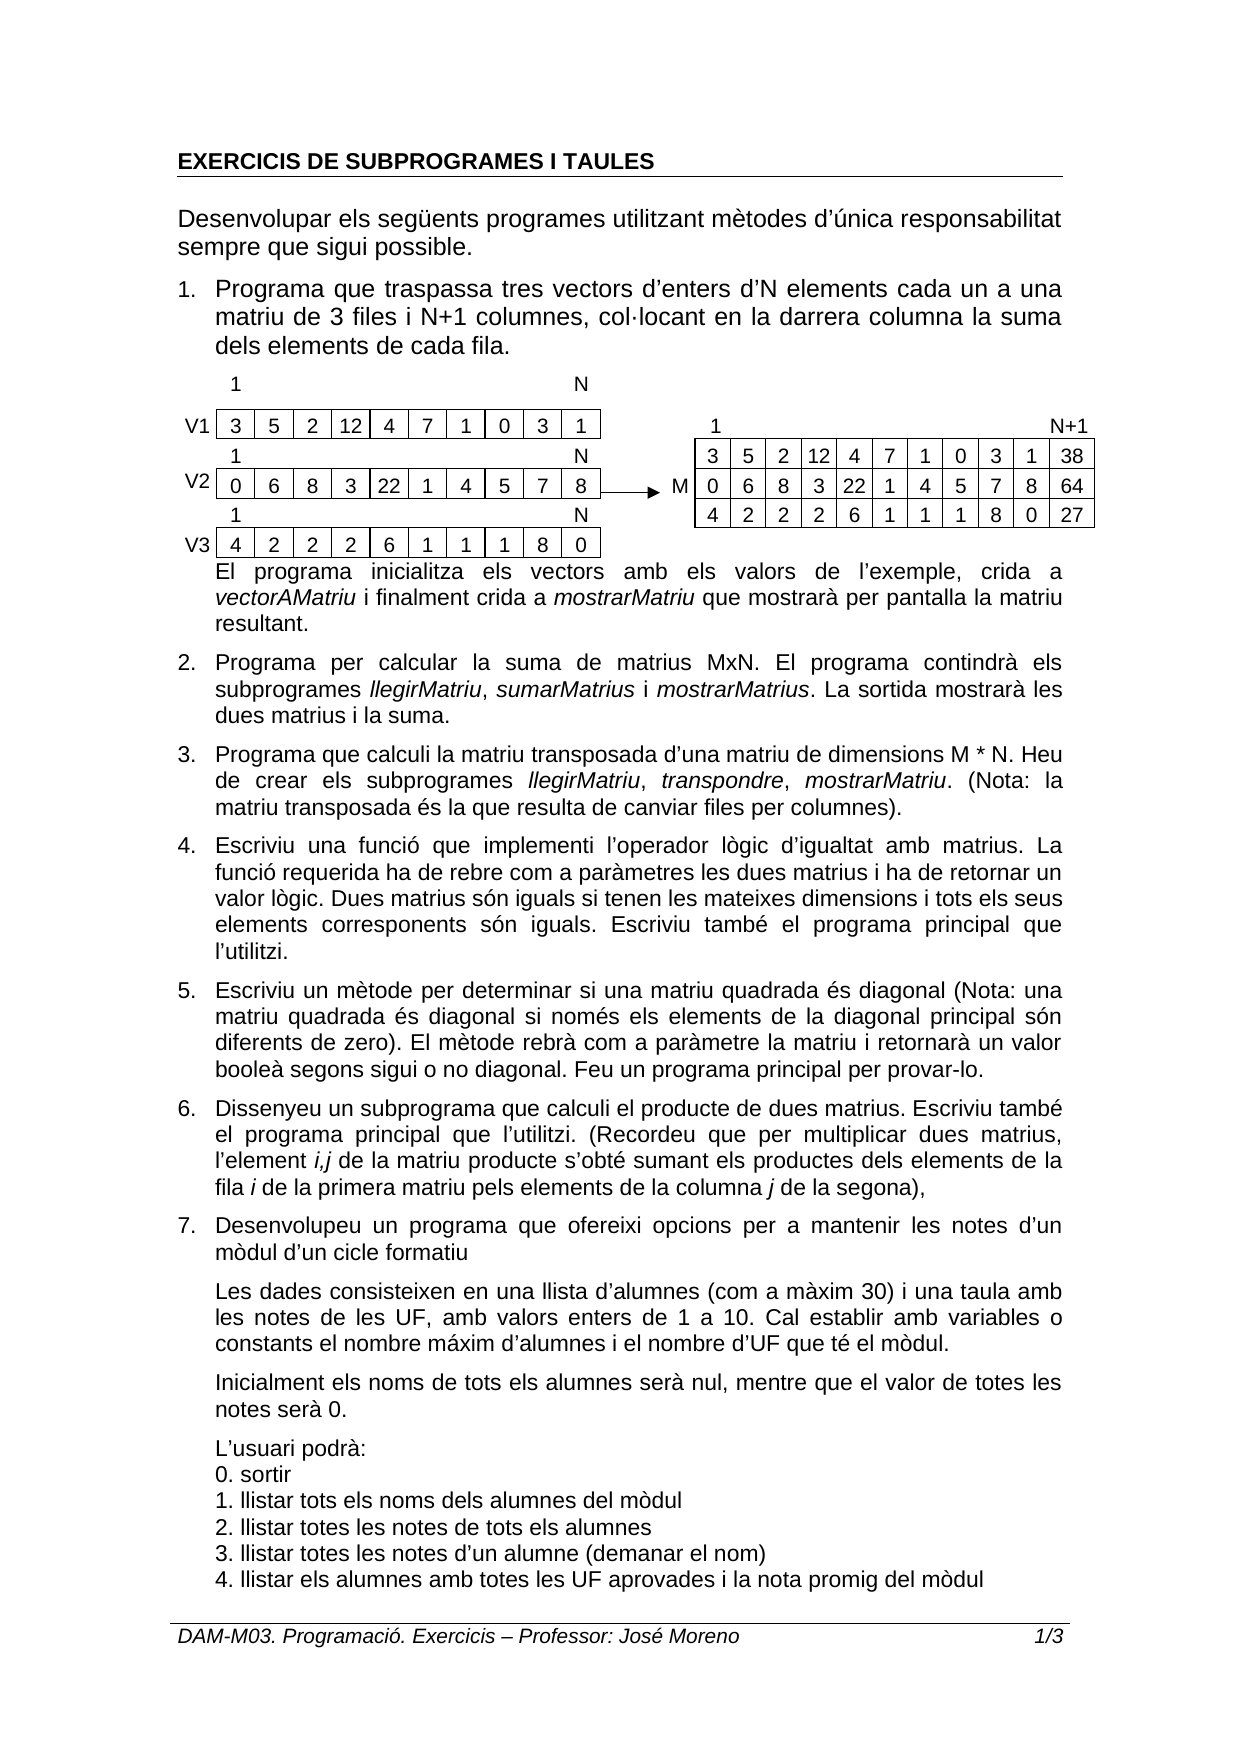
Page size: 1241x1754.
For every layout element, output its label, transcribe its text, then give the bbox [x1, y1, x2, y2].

table_cell 1 [873, 499, 907, 527]
table_cell [447, 499, 485, 527]
table_header [600, 372, 677, 409]
table_cell 4 [217, 528, 254, 557]
table_cell 1 [873, 469, 907, 497]
table_cell [1081, 528, 1095, 557]
list Dissenyeu un subprograma que calculi el producte de dues matrius. Escriviu també el programa principal que l’utilitzi. (Recordeu que per multiplicar dues matrius, l’element i,j de la matriu producte s’obté sumant els productes dels elements de la fila i de la primera matriu pels elements de la columna j de la segona), [177, 1094, 1063, 1200]
table_cell 2 [294, 528, 331, 557]
table_cell [961, 409, 1005, 438]
table_cell 1 [216, 439, 255, 468]
table_cell 12 [802, 439, 836, 468]
table_header [754, 372, 831, 409]
table_cell [928, 409, 961, 438]
table_cell V2 [178, 468, 216, 497]
list Programa que calculi la matriu transposada d’una matriu de dimensions M * N. Heu de crear els subprogrames llegirMatriu, transpondre, mostrarMatriu. (Nota: la matriu transposada és la que resulta de canviar files per columnes). [177, 741, 1063, 820]
table_cell [408, 499, 447, 527]
table_cell [255, 499, 293, 527]
text 3. llistar totes les notes d’un alumne (demanar el nom) [215, 1540, 1063, 1566]
table_cell [695, 528, 736, 557]
table_cell [601, 493, 647, 497]
table_cell [255, 439, 293, 468]
table_cell [447, 439, 485, 468]
table_header 1 [216, 372, 255, 409]
table_cell 1 [409, 528, 446, 557]
table_cell 1 [409, 469, 446, 497]
table_header [984, 372, 1061, 409]
table_cell 4 [908, 469, 942, 497]
text Les dades consisteixen en una llista d’alumnes (com a màxim 30) i una taula amb les notes de les UF, amb valors enters de 1 a 10. Cal establir amb variables o constants el nombre máxim d’alumnes i el nombre d’UF que té el mòdul. [215, 1278, 1063, 1357]
table_cell 6 [371, 528, 408, 557]
table_cell [665, 438, 694, 468]
table_cell 2 [731, 499, 765, 527]
table_cell 4 [447, 469, 484, 497]
table_cell 5 [731, 439, 765, 468]
table_cell [524, 439, 562, 468]
table_cell [178, 498, 216, 527]
table_header [1061, 372, 1095, 409]
table_header [331, 372, 370, 409]
table_cell 8 [979, 499, 1013, 527]
table_cell 3 [802, 469, 836, 497]
table_cell [890, 528, 928, 557]
table_cell 8 [766, 469, 801, 497]
table_cell [890, 409, 928, 438]
table_header [677, 372, 754, 409]
table_cell 22 [371, 469, 408, 497]
table_cell 64 [1050, 469, 1094, 497]
text L’usuari podrà: [215, 1434, 1063, 1461]
table_cell 5 [943, 469, 978, 497]
text 4. llistar els alumnes amb totes les UF aprovades i la nota promig del mòdul [215, 1566, 1063, 1593]
table_cell 1 [216, 499, 255, 527]
table_cell 0 [562, 528, 600, 557]
table_cell 1 [486, 528, 523, 557]
table_cell 2 [255, 528, 293, 557]
table_cell 8 [1014, 469, 1049, 497]
subtitle EXERCICIS DE SUBPROGRAMES I TAULES [177, 148, 1063, 176]
list Escriviu una funció que implementi l’operador lògic d’igualtat amb matrius. La funció requerida ha de rebre com a paràmetres les dues matrius i ha de retornar un valor lògic. Dues matrius són iguals si tenen les mateixes dimensions i tots els seus elements corresponents són iguals. Escriviu també el programa principal que l’utilitzi. [177, 832, 1063, 964]
table_cell 7 [873, 439, 907, 468]
table_cell [851, 528, 889, 557]
table_cell [370, 499, 408, 527]
text Desenvolupar els següents programes utilitzant mètodes d’única responsabilitat sempre que sigui possible. [177, 203, 1063, 261]
table_header [908, 372, 984, 409]
table_header [370, 372, 408, 409]
table_cell 1 [908, 439, 942, 468]
list Escriviu un mètode per determinar si una matriu quadrada és diagonal (Nota: una matriu quadrada és diagonal si només els elements de la diagonal principal són diferents de zero). El mètode rebrà com a paràmetre la matriu i retornarà un valor booleà segons sigui o no diagonal. Feu un programa principal per provar-lo. [177, 977, 1063, 1082]
table_cell 2 [332, 528, 369, 557]
table_cell 3 [696, 439, 730, 468]
table_cell 12 [332, 410, 369, 438]
table_cell 8 [294, 469, 331, 497]
table_cell 1 [447, 528, 484, 557]
table_cell [524, 499, 562, 527]
table_cell [639, 527, 695, 557]
table_cell [851, 409, 889, 438]
table_cell [1043, 528, 1081, 557]
table_cell 6 [255, 469, 293, 497]
table_cell [639, 409, 695, 438]
table_cell [178, 438, 216, 468]
table_cell 2 [766, 439, 801, 468]
table_cell 5 [255, 410, 293, 438]
table_cell [1005, 528, 1043, 557]
table_cell 7 [979, 469, 1013, 497]
table_cell V1 [178, 409, 216, 438]
table_cell 1 [695, 409, 736, 438]
table_cell [928, 528, 961, 557]
table_cell 4 [371, 410, 408, 438]
table_cell 2 [766, 499, 801, 527]
table_cell [370, 439, 408, 468]
table_cell N [562, 499, 600, 527]
table_cell 4 [837, 439, 872, 468]
table_header [485, 372, 523, 409]
table_cell 0 [696, 469, 730, 497]
text El programa inicialitza els vectors amb els valors de l’exemple, crida a vectorAMatriu i finalment crida a mostrarMatriu que mostrarà per pantalla la matriu resultant. [215, 558, 1063, 637]
table_header [178, 372, 216, 409]
table_cell 1 [943, 499, 978, 527]
table_cell [961, 528, 1005, 557]
table_cell [601, 409, 638, 438]
table_cell 2 [294, 410, 331, 438]
table_cell 0 [486, 410, 523, 438]
table_header N [562, 372, 600, 409]
table_cell 0 [217, 469, 254, 497]
table_cell [813, 409, 851, 438]
table_cell 6 [731, 469, 765, 497]
table_cell [601, 468, 665, 497]
list Programa per calcular la suma de matrius MxN. El programa contindrà els subprogrames llegirMatriu, sumarMatrius i mostrarMatrius. La sortida mostrarà les dues matrius i la suma. [177, 649, 1063, 728]
table_cell 38 [1050, 439, 1094, 468]
table_cell [485, 439, 523, 468]
table_cell 1 [447, 410, 484, 438]
table_cell [293, 499, 331, 527]
table_cell 3 [979, 439, 1013, 468]
table_cell 22 [837, 469, 872, 497]
text Inicialment els noms de tots els alumnes serà nul, mentre que el valor de totes les notes serà 0. [215, 1369, 1063, 1422]
table_header [408, 372, 447, 409]
table_cell 3 [332, 469, 369, 497]
text 1. llistar tots els noms dels alumnes del mòdul [215, 1487, 1063, 1513]
table_cell [331, 439, 370, 468]
table_cell 7 [409, 410, 446, 438]
table_cell [813, 528, 851, 557]
table_cell 6 [837, 499, 872, 527]
table_cell N+1 [1043, 409, 1095, 438]
table_cell [665, 498, 694, 527]
table_cell [408, 439, 447, 468]
table_cell 3 [217, 410, 254, 438]
table_cell [600, 438, 665, 468]
table_cell 1 [1014, 439, 1049, 468]
table_cell [736, 528, 774, 557]
list Programa que traspassa tres vectors d’enters d’N elements cada un a una matriu de 3 files i N+1 columnes, col·locant en la darrera columna la suma dels elements de cada fila. [177, 273, 1063, 360]
table_cell 8 [562, 469, 600, 497]
table_cell [293, 439, 331, 468]
table_header [255, 372, 293, 409]
table_cell 1 [562, 410, 600, 438]
table_cell [736, 409, 774, 438]
table_cell [1005, 409, 1043, 438]
table_cell 0 [943, 439, 978, 468]
table_header [293, 372, 331, 409]
table_cell 1 [908, 499, 942, 527]
table_cell 27 [1050, 499, 1094, 527]
table_cell [774, 409, 813, 438]
table_cell 2 [802, 499, 836, 527]
table_cell 5 [486, 469, 523, 497]
table_cell [600, 498, 665, 527]
table_cell 3 [524, 410, 561, 438]
text 2. llistar totes les notes de tots els alumnes [215, 1513, 1063, 1540]
table_header [831, 372, 907, 409]
table_cell [485, 499, 523, 527]
table_cell V3 [178, 527, 216, 557]
table_header [524, 372, 562, 409]
table_cell [774, 528, 813, 557]
text 0. sortir [215, 1461, 1063, 1487]
table_header [447, 372, 485, 409]
table_cell [331, 499, 370, 527]
list Desenvolupeu un programa que ofereixi opcions per a mantenir les notes d’un mòdul d’un cicle formatiu [177, 1212, 1063, 1265]
table_cell N [562, 439, 600, 468]
table_cell 8 [524, 528, 561, 557]
table_cell 7 [524, 469, 561, 497]
table_cell [601, 527, 638, 557]
table_cell 0 [1014, 499, 1049, 527]
table_cell M [665, 468, 694, 497]
table_cell 4 [696, 499, 730, 527]
